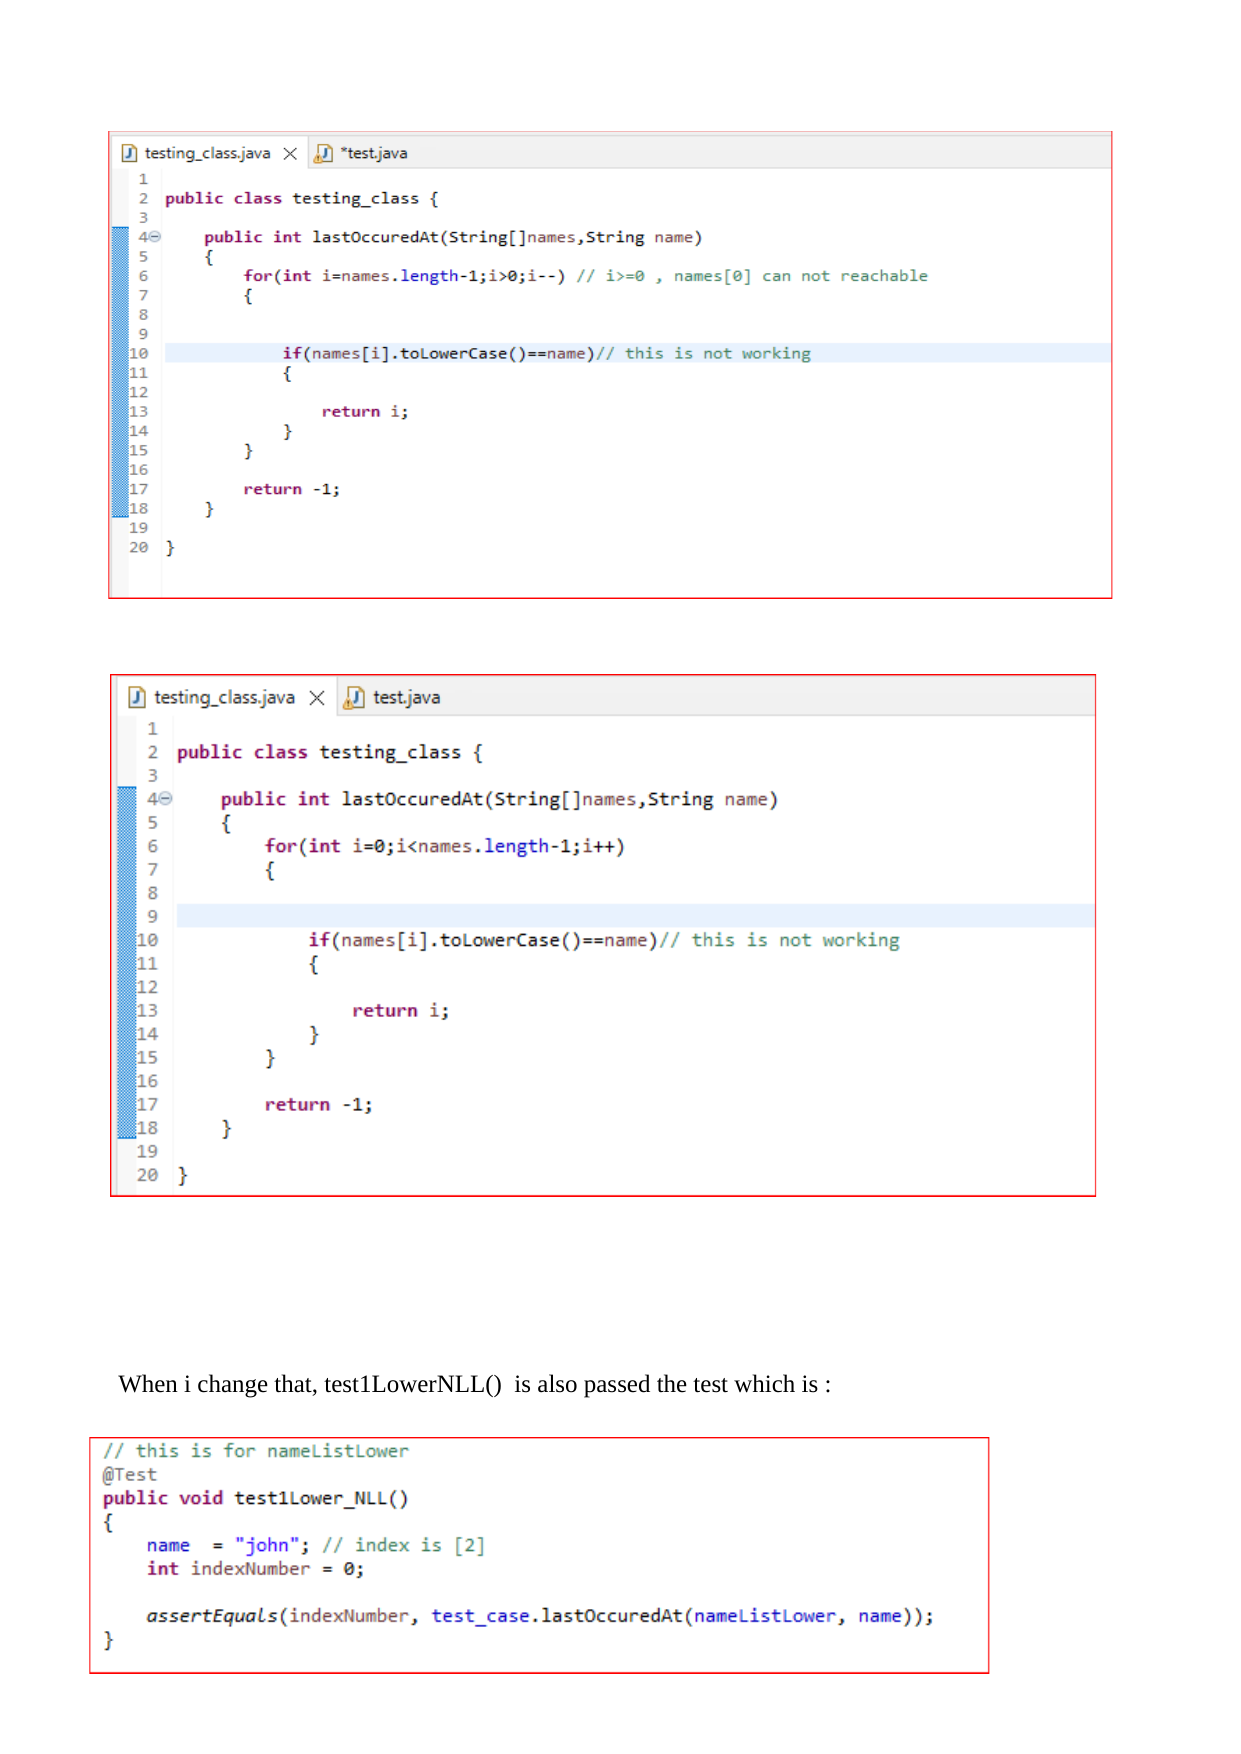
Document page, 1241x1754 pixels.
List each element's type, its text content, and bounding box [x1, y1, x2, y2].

text When i change that, test1LowerNLL() is also passed the test which is : [118, 1369, 1122, 1398]
picture [110, 674, 1097, 1197]
picture [89, 1437, 990, 1674]
picture [108, 131, 1113, 599]
